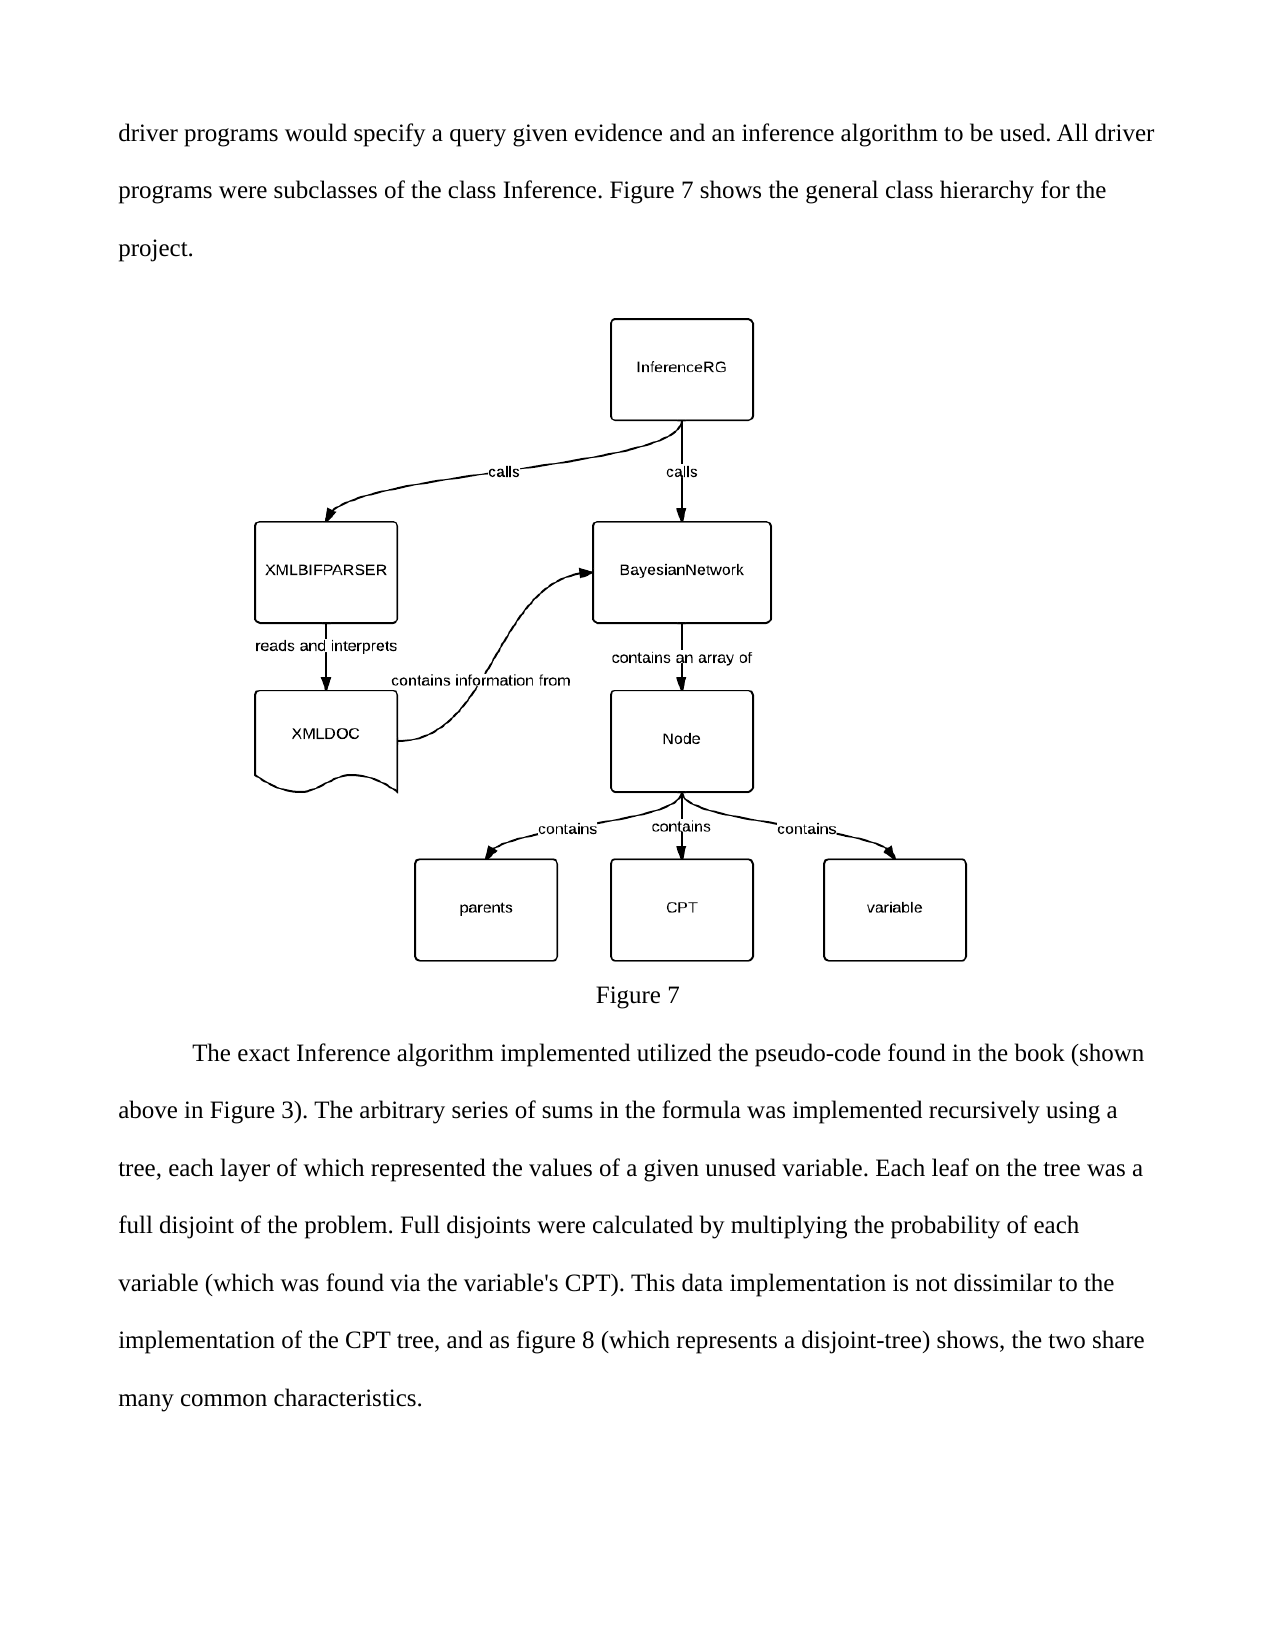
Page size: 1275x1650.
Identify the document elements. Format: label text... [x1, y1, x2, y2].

text The exact Inference algorithm implemented utilized the pseudo-code found in the book (shown above in Figure 3). The arbitrary series of sums in the formula was implemented recursively using a tree, each layer of which represented the values of a given unused variable. Each leaf on the tree was a full disjoint of the problem. Full disjoints were calculated by multiplying the probability of each variable (which was found via the variable's CPT). This data implementation is not dissimilar to the implementation of the CPT tree, and as figure 8 (which represents a disjoint-tree) shows, the two share many common characteristics. [118, 1038, 1157, 1412]
text Figure 7 [118, 981, 1157, 1009]
text driver programs would specify a query given evidence and an inference algorithm to be used. All driver programs were subclasses of the class Inference. Figure 7 shows the general class hierarchy for the project. [118, 118, 1157, 262]
picture [212, 279, 1013, 978]
